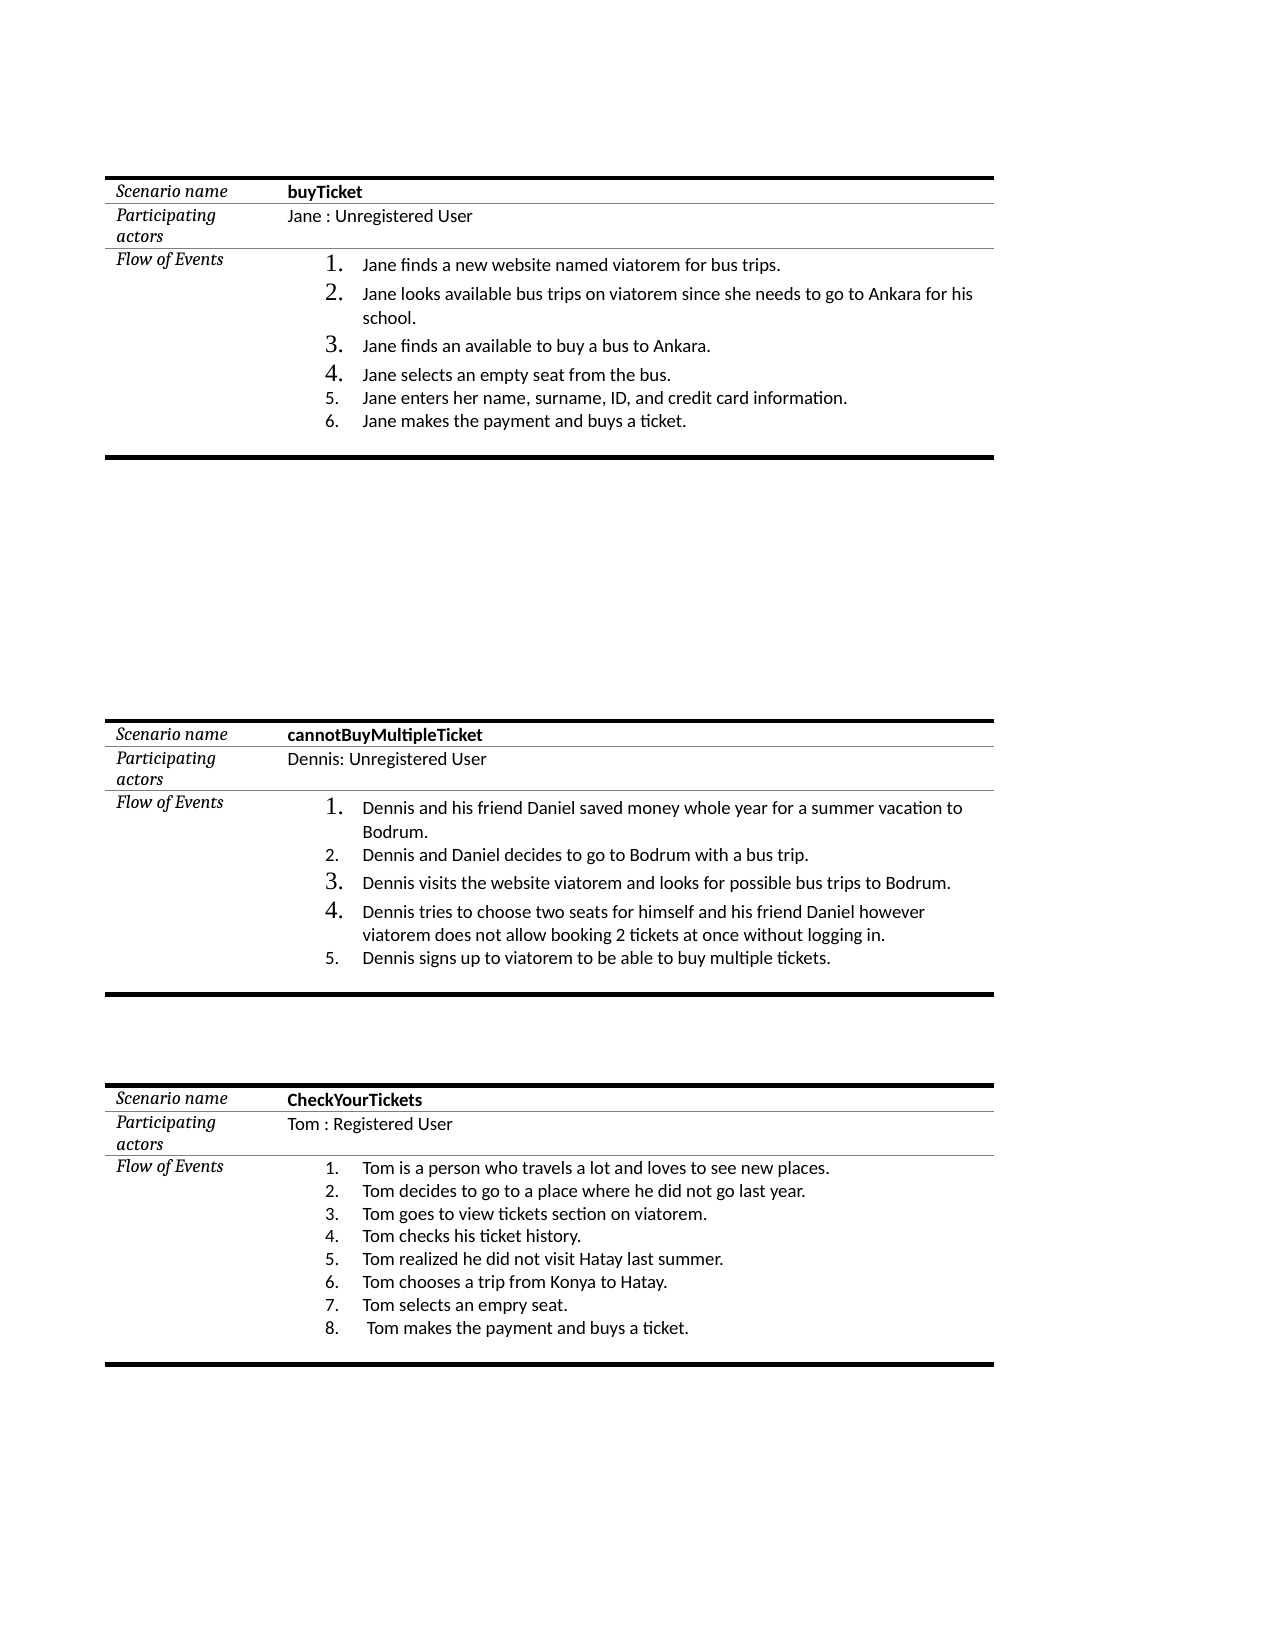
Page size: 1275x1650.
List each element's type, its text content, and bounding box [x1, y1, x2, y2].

table_cell Dennis and his friend Daniel saved money whole year for a summer vacation to Bodrum. Dennis and Daniel decides to go to Bodrum with a bus trip. Dennis visits the website viatorem and looks for possible bus trips to Bodrum. Dennis tries to choose two seats for himself and his friend Daniel however viatorem does not allow booking 2 tickets at once without logging in. Dennis signs up to viatorem to be able to buy multiple tickets. [276, 791, 994, 992]
table_header CheckYourTickets [276, 1088, 994, 1111]
table_cell Flow of Events [105, 1156, 276, 1362]
table_cell Participating actors [105, 1112, 276, 1155]
table_cell Tom : Registered User [276, 1112, 994, 1155]
table_header Scenario name [105, 180, 276, 203]
table_cell Flow of Events [105, 249, 276, 455]
table_header buyTicket [276, 180, 994, 203]
table_cell Flow of Events [105, 791, 276, 992]
table_cell Participating actors [105, 204, 276, 247]
table_cell Dennis: Unregistered User [276, 747, 994, 790]
table_cell Jane : Unregistered User [276, 204, 994, 247]
table_cell Tom is a person who travels a lot and loves to see new places. Tom decides to go to a place where he did not go last year. Tom goes to view tickets section on viatorem. Tom checks his ticket history. Tom realized he did not visit Hatay last summer. Tom chooses a trip from Konya to Hatay. Tom selects an empry seat. Tom makes the payment and buys a ticket. [276, 1156, 994, 1362]
table_cell Participating actors [105, 747, 276, 790]
table_header Scenario name [105, 723, 276, 746]
table_header cannotBuyMultipleTicket [276, 723, 994, 746]
table_header Scenario name [105, 1088, 276, 1111]
table_cell Jane finds a new website named viatorem for bus trips. Jane looks available bus trips on viatorem since she needs to go to Ankara for his school. Jane finds an available to buy a bus to Ankara. Jane selects an empty seat from the bus. Jane enters her name, surname, ID, and credit card information. Jane makes the payment and buys a ticket. [276, 249, 994, 455]
